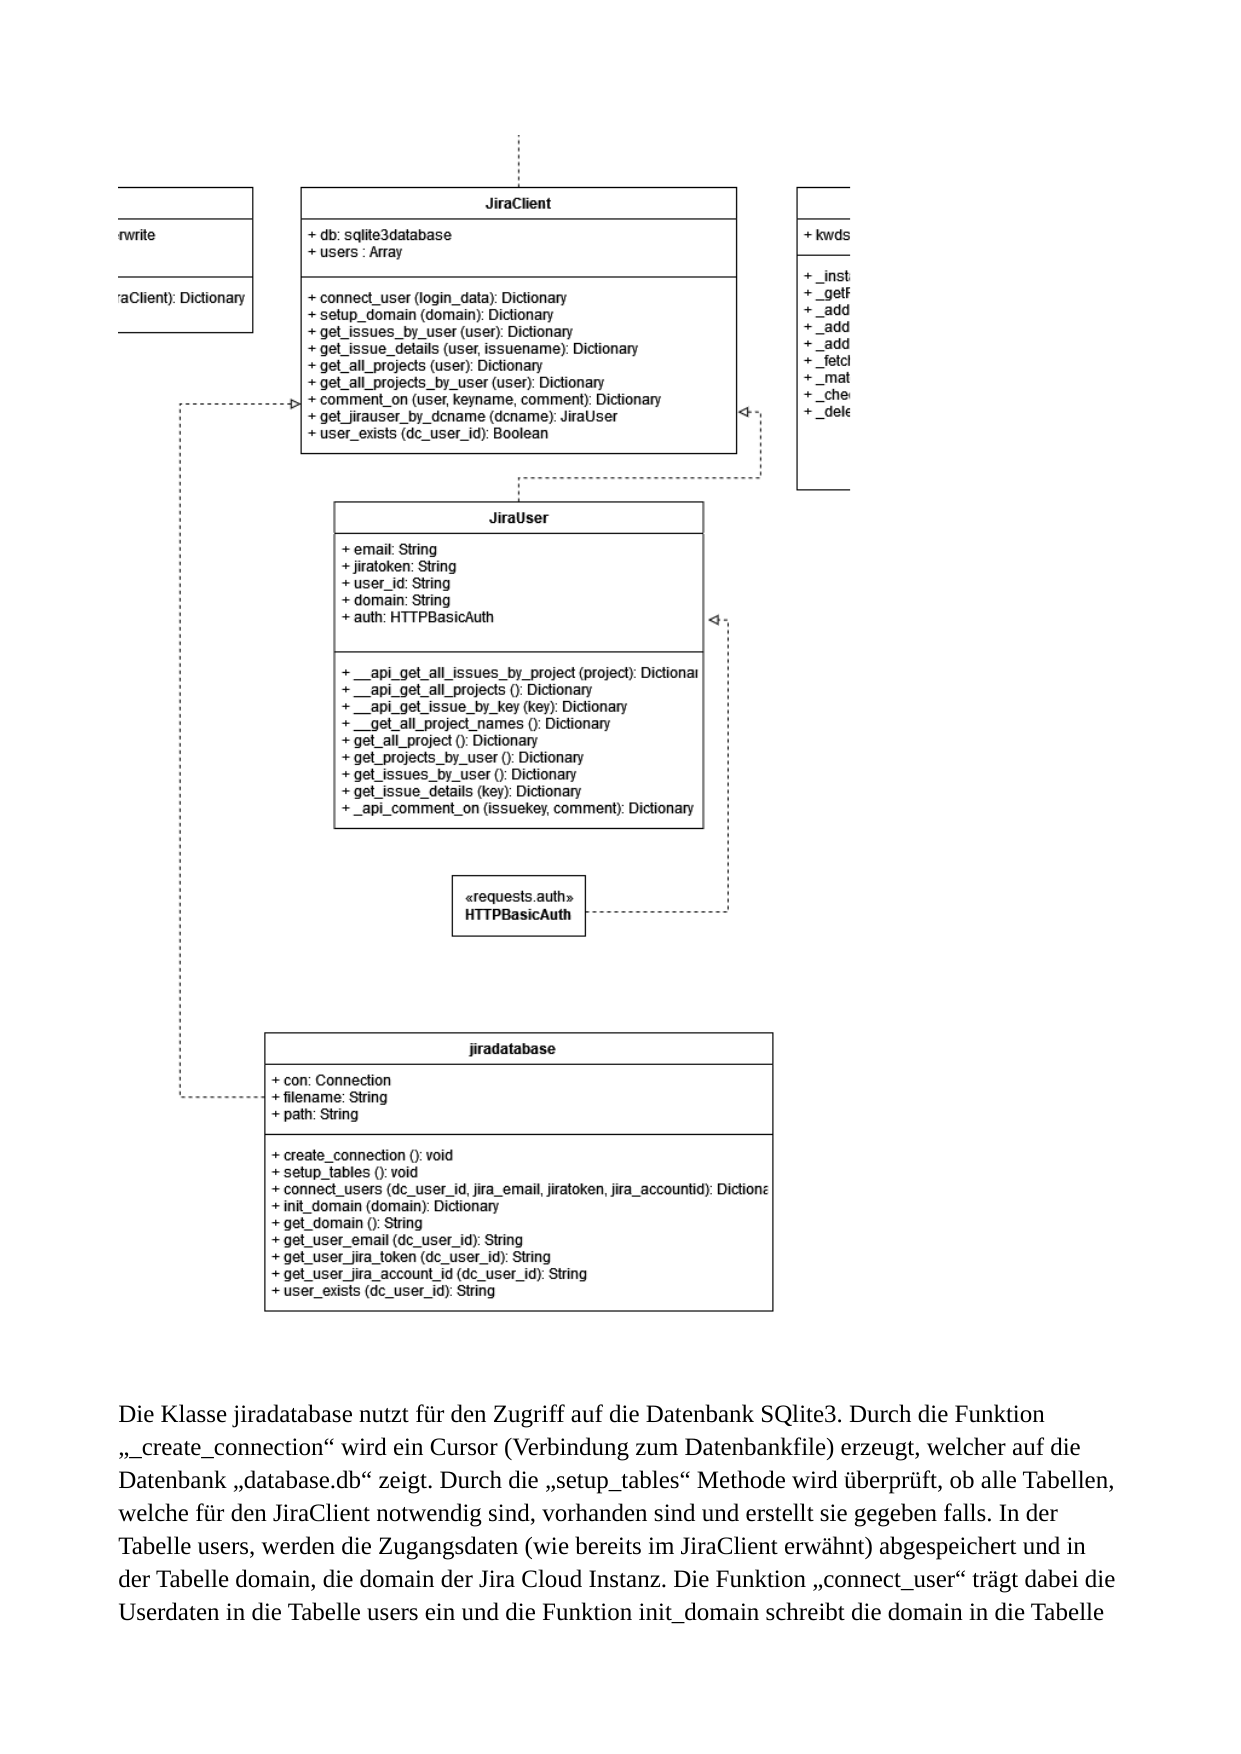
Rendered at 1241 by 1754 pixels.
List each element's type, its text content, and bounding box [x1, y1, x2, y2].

text Die Klasse jiradatabase nutzt für den Zugriff auf die Datenbank SQlite3. Durch die Funktion „_create_connection“ wird ein Cursor (Verbindung zum Datenbankfile) erzeugt, welcher auf die Datenbank „database.db“ zeigt. Durch die „setup_tables“ Methode wird überprüft, ob alle Tabellen, welche für den JiraClient notwendig sind, vorhanden sind und erstellt sie gegeben falls. In der Tabelle users, werden die Zugangsdaten (wie bereits im JiraClient erwähnt) abgespeichert und in der Tabelle domain, die domain der Jira Cloud Instanz. Die Funktion „connect_user“ trägt dabei die Userdaten in die Tabelle users ein und die Funktion init_domain schreibt die domain in die Tabelle [118, 1399, 1122, 1626]
